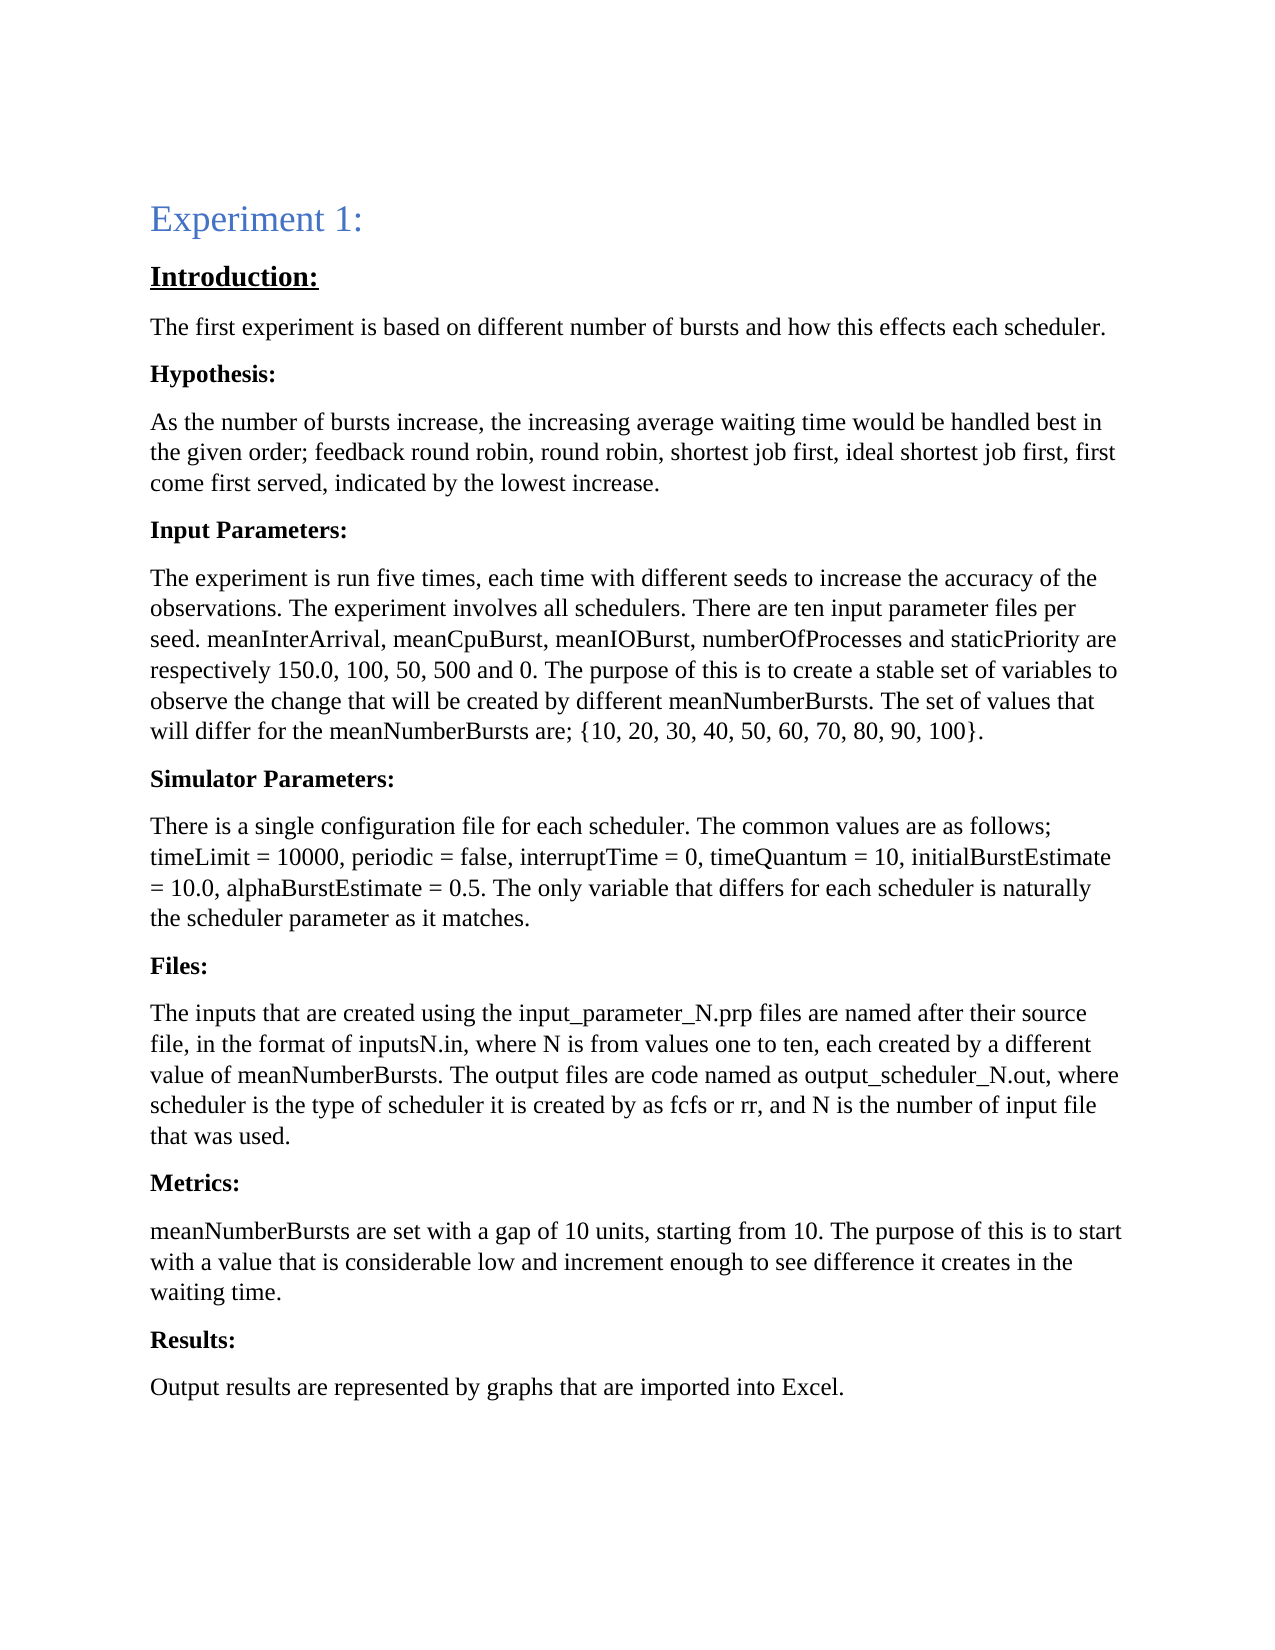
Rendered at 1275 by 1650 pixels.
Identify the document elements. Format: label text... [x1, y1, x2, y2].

text Metrics: [150, 1168, 1125, 1197]
text Results: [150, 1325, 1125, 1353]
text Hypothesis: [150, 359, 1125, 388]
text Input Parameters: [150, 515, 1125, 544]
text Experiment 1: [150, 197, 1125, 240]
text Simulator Parameters: [150, 764, 1125, 793]
text Files: [150, 951, 1125, 979]
text Introduction: [150, 259, 1125, 293]
text There is a single configuration file for each scheduler. The common values are as follows; timeLimit = 10000, periodic = false, interruptTime = 0, timeQuantum = 10, initialBurstEstimate = 10.0, alphaBurstEstimate = 0.5. The only variable that differs for each scheduler is naturally the scheduler parameter as it matches. [150, 811, 1125, 932]
text Output results are represented by graphs that are imported into Excel. [150, 1372, 1125, 1401]
text As the number of bursts increase, the increasing average waiting time would be handled best in the given order; feedback round robin, round robin, shortest job first, ideal shortest job first, first come first served, indicated by the lowest increase. [150, 407, 1125, 497]
text The first experiment is based on different number of bursts and how this effects each scheduler. [150, 312, 1125, 341]
text meanNumberBursts are set with a gap of 10 units, starting from 10. The purpose of this is to start with a value that is considerable low and increment enough to see difference it creates in the waiting time. [150, 1216, 1125, 1306]
text The experiment is run five times, each time with different seeds to increase the accuracy of the observations. The experiment involves all schedulers. There are ten input parameter files per seed. meanInterArrival, meanCpuBurst, meanIOBurst, numberOfProcesses and staticPriority are respectively 150.0, 100, 50, 500 and 0. The purpose of this is to create a stable set of variables to observe the change that will be created by different meanNumberBursts. The set of values that will differ for the meanNumberBursts are; {10, 20, 30, 40, 50, 60, 70, 80, 90, 100}. [150, 563, 1125, 745]
text The inputs that are created using the input_parameter_N.prp files are named after their source file, in the format of inputsN.in, where N is from values one to ten, each created by a different value of meanNumberBursts. The output files are code named as output_scheduler_N.out, where scheduler is the type of scheduler it is created by as fcfs or rr, and N is the number of input file that was used. [150, 998, 1125, 1150]
